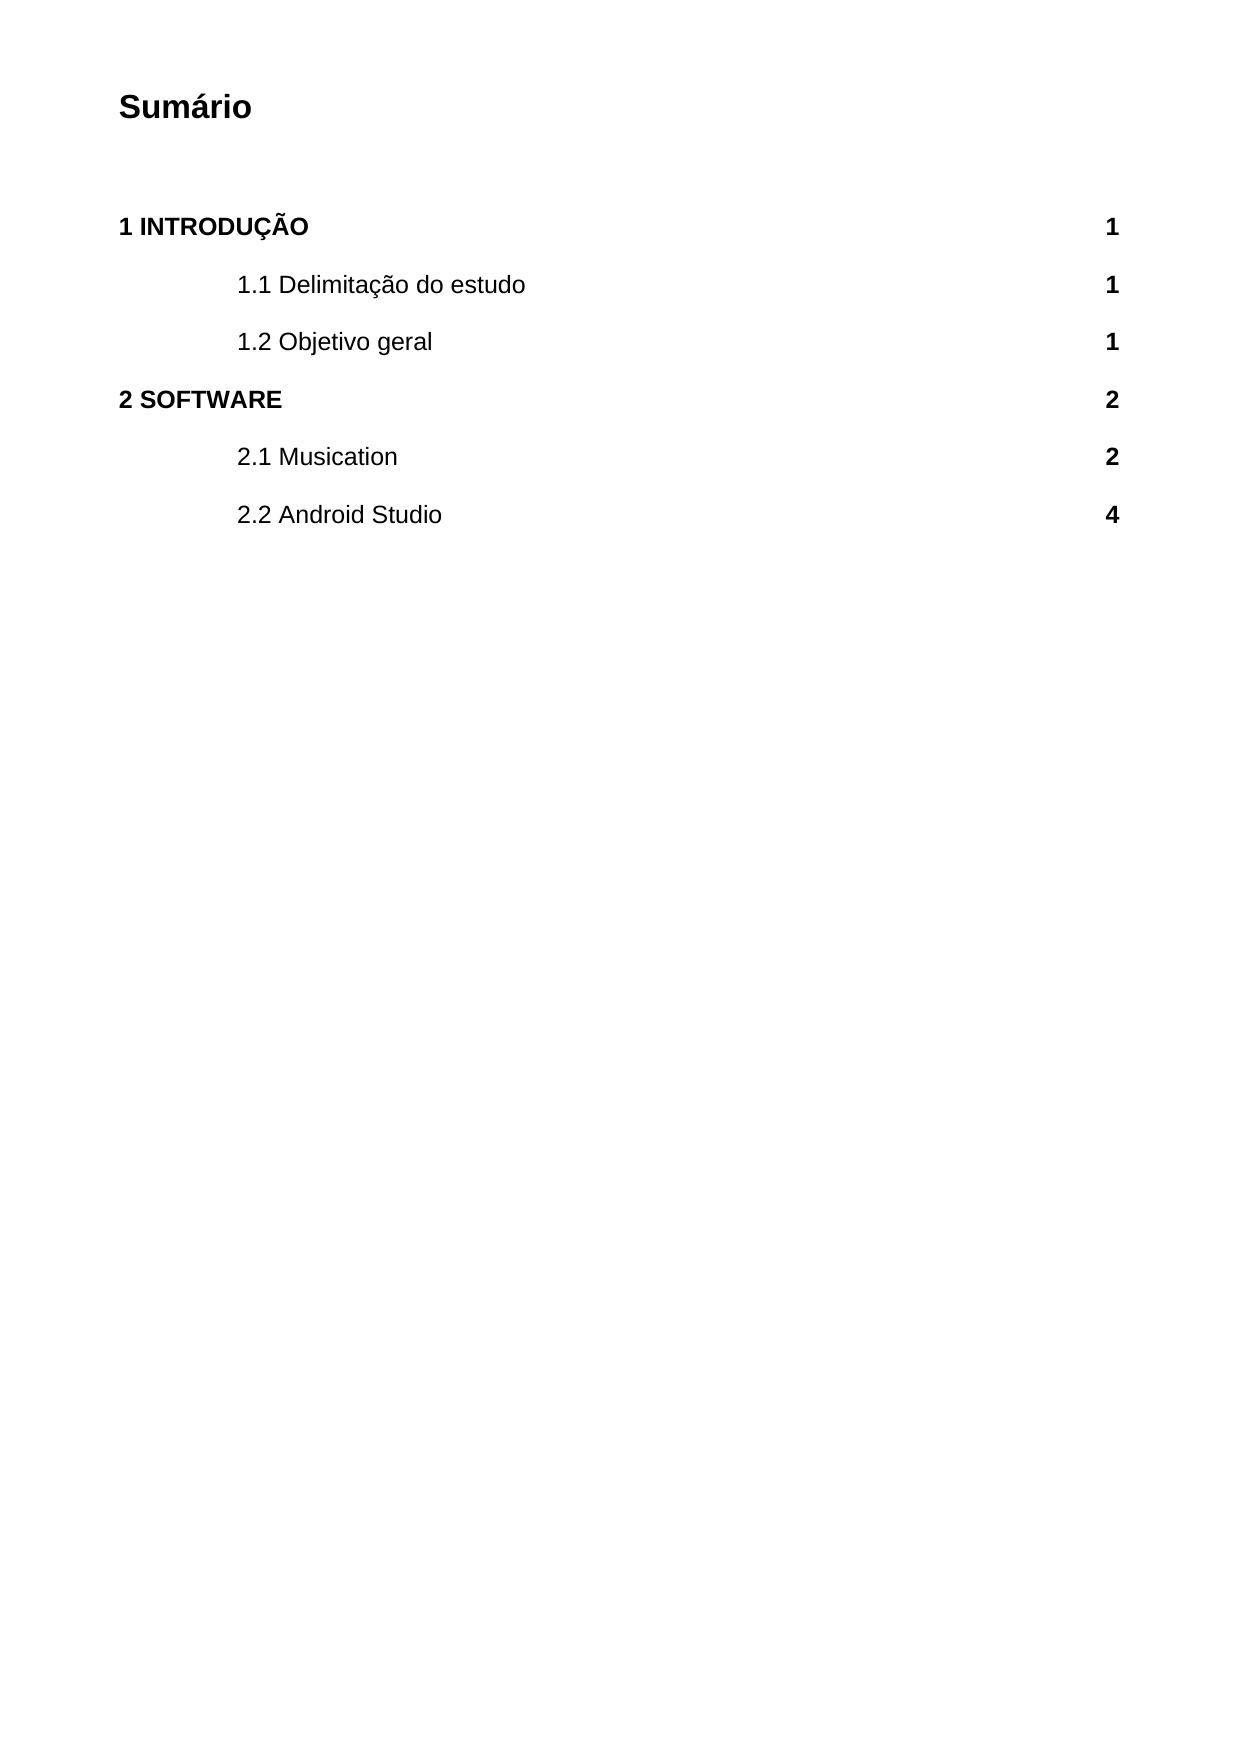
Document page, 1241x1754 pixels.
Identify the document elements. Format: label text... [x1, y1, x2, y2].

text 2 SOFTWARE 2 [119, 385, 1122, 413]
text 1.2 Objetivo geral 1 [119, 327, 1122, 356]
text 1 INTRODUÇÃO 1 [119, 212, 1122, 241]
text 2.1 Musication 2 [119, 442, 1122, 471]
text Sumário [119, 87, 1122, 126]
text 2.2 Android Studio 4 [119, 500, 1122, 528]
text 1.1 Delimitação do estudo 1 [119, 270, 1122, 298]
